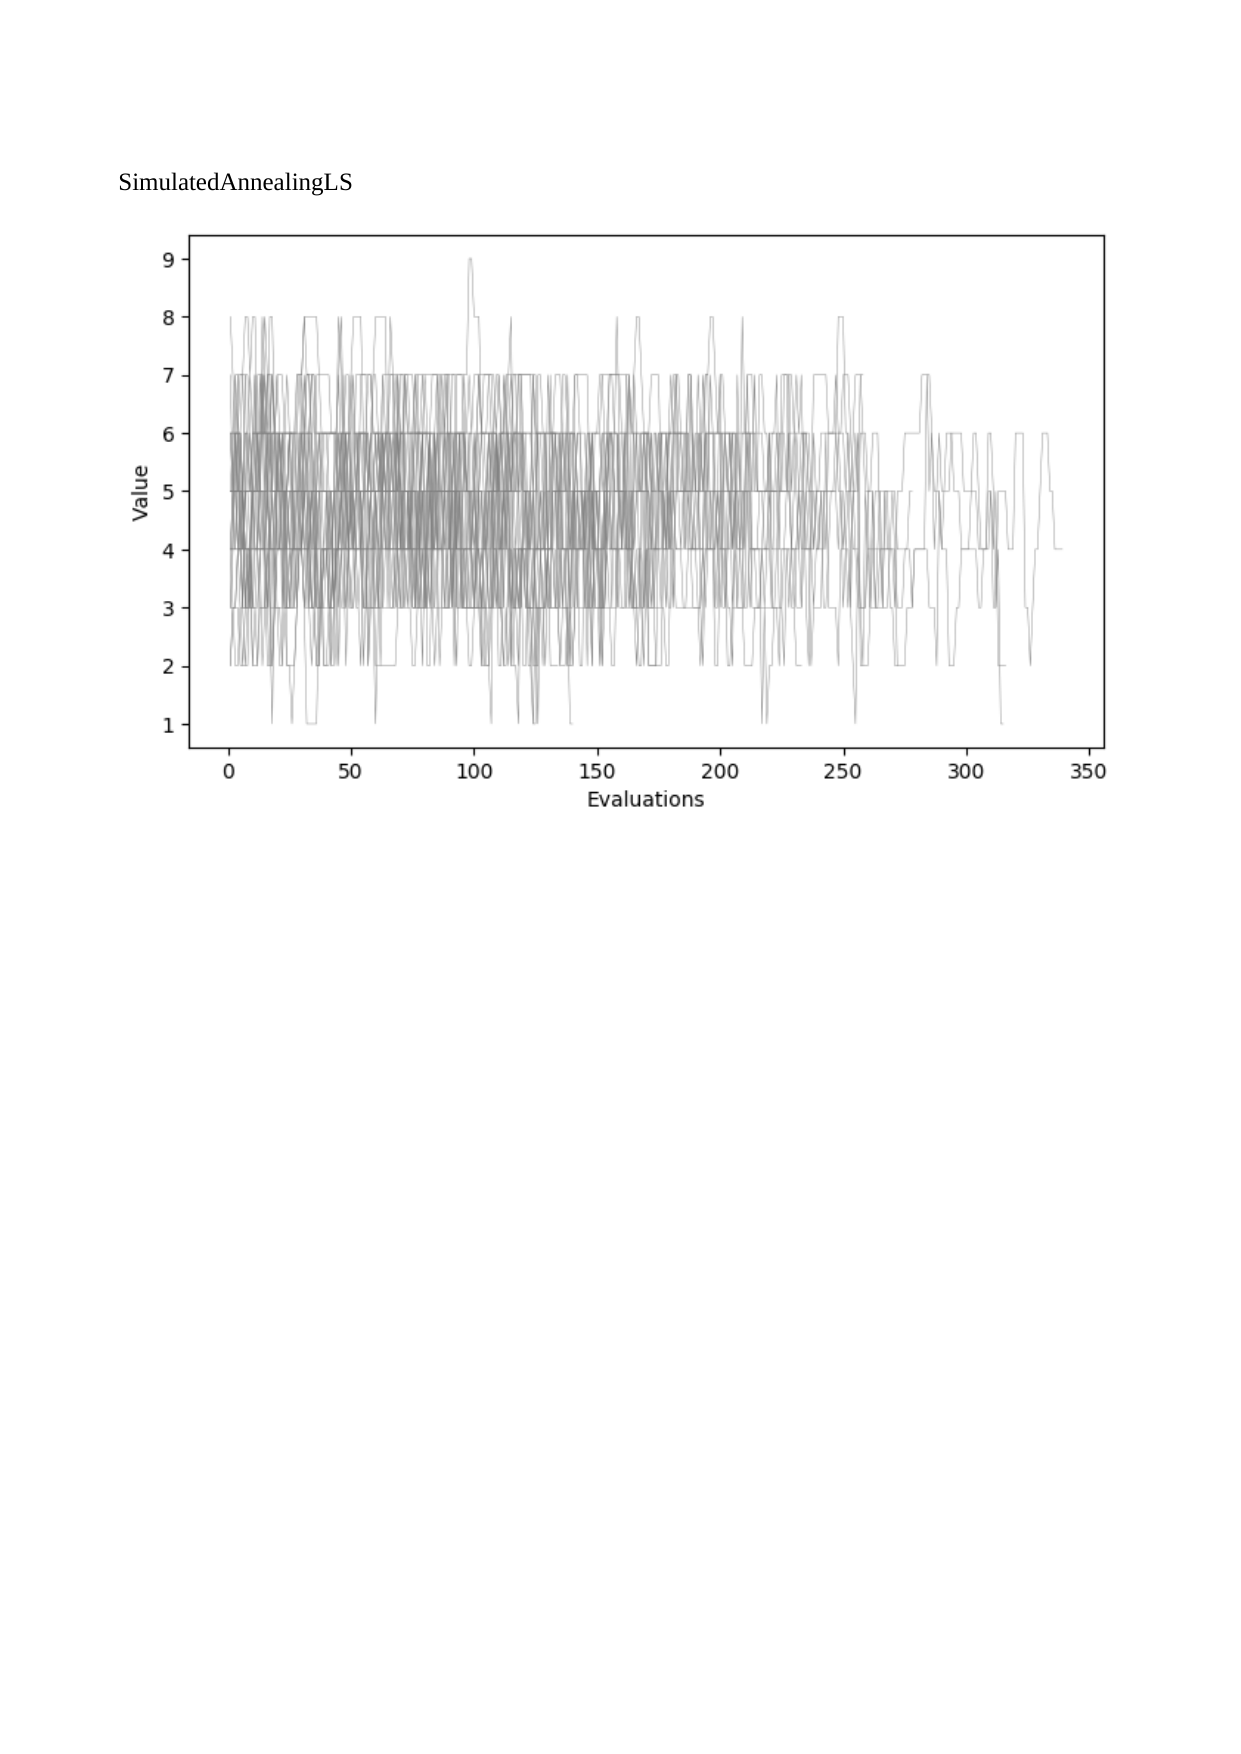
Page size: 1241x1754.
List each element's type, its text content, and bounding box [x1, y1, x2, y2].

picture [118, 216, 1123, 826]
text SimulatedAnnealingLS [118, 167, 1122, 196]
